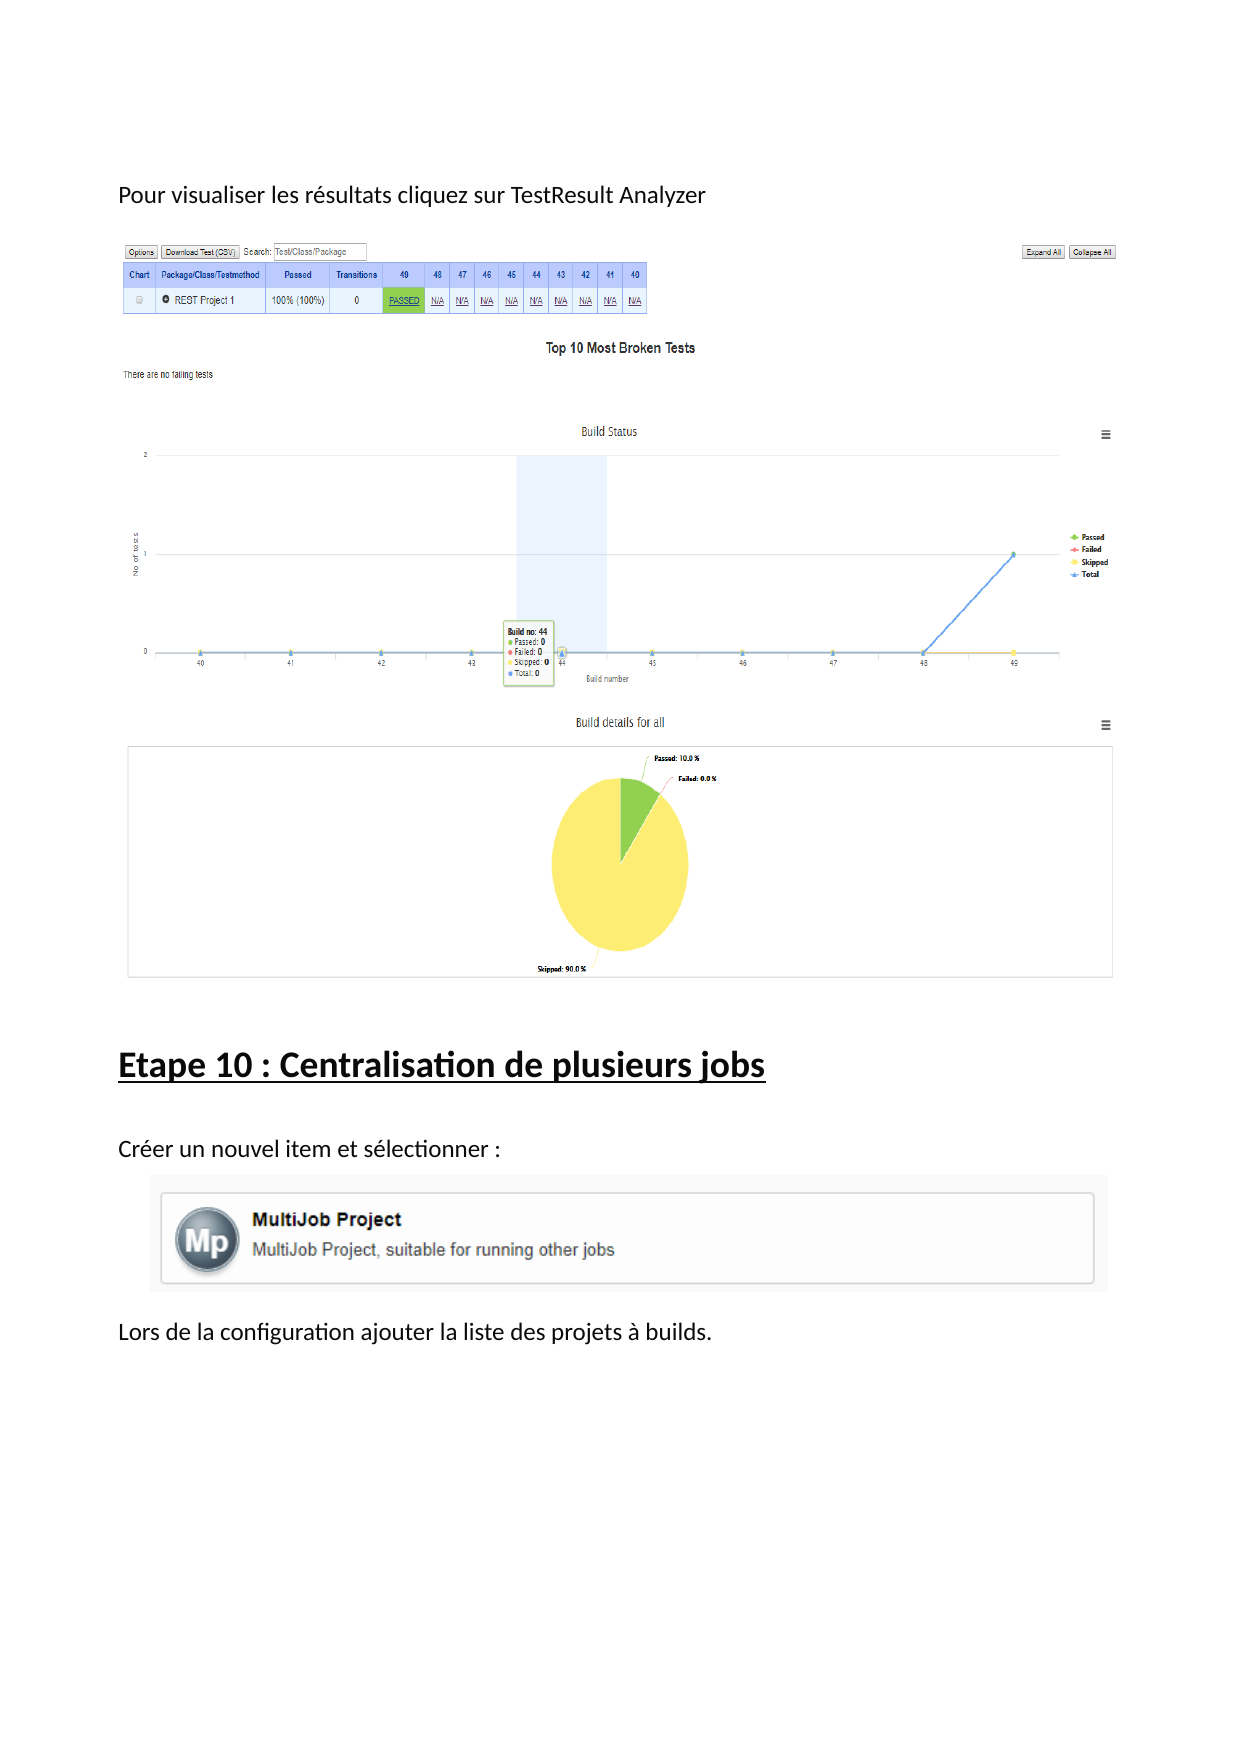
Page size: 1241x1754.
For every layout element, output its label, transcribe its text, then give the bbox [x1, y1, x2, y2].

text Lors de la configuration ajouter la liste des projets à builds. [118, 1316, 1122, 1347]
text Créer un nouvel item et sélectionner : [118, 1133, 1122, 1163]
text Pour visualiser les résultats cliquez sur TestResult Analyzer [118, 179, 1122, 210]
text Etape 10 : Centralisation de plusieurs jobs [118, 1041, 1122, 1087]
